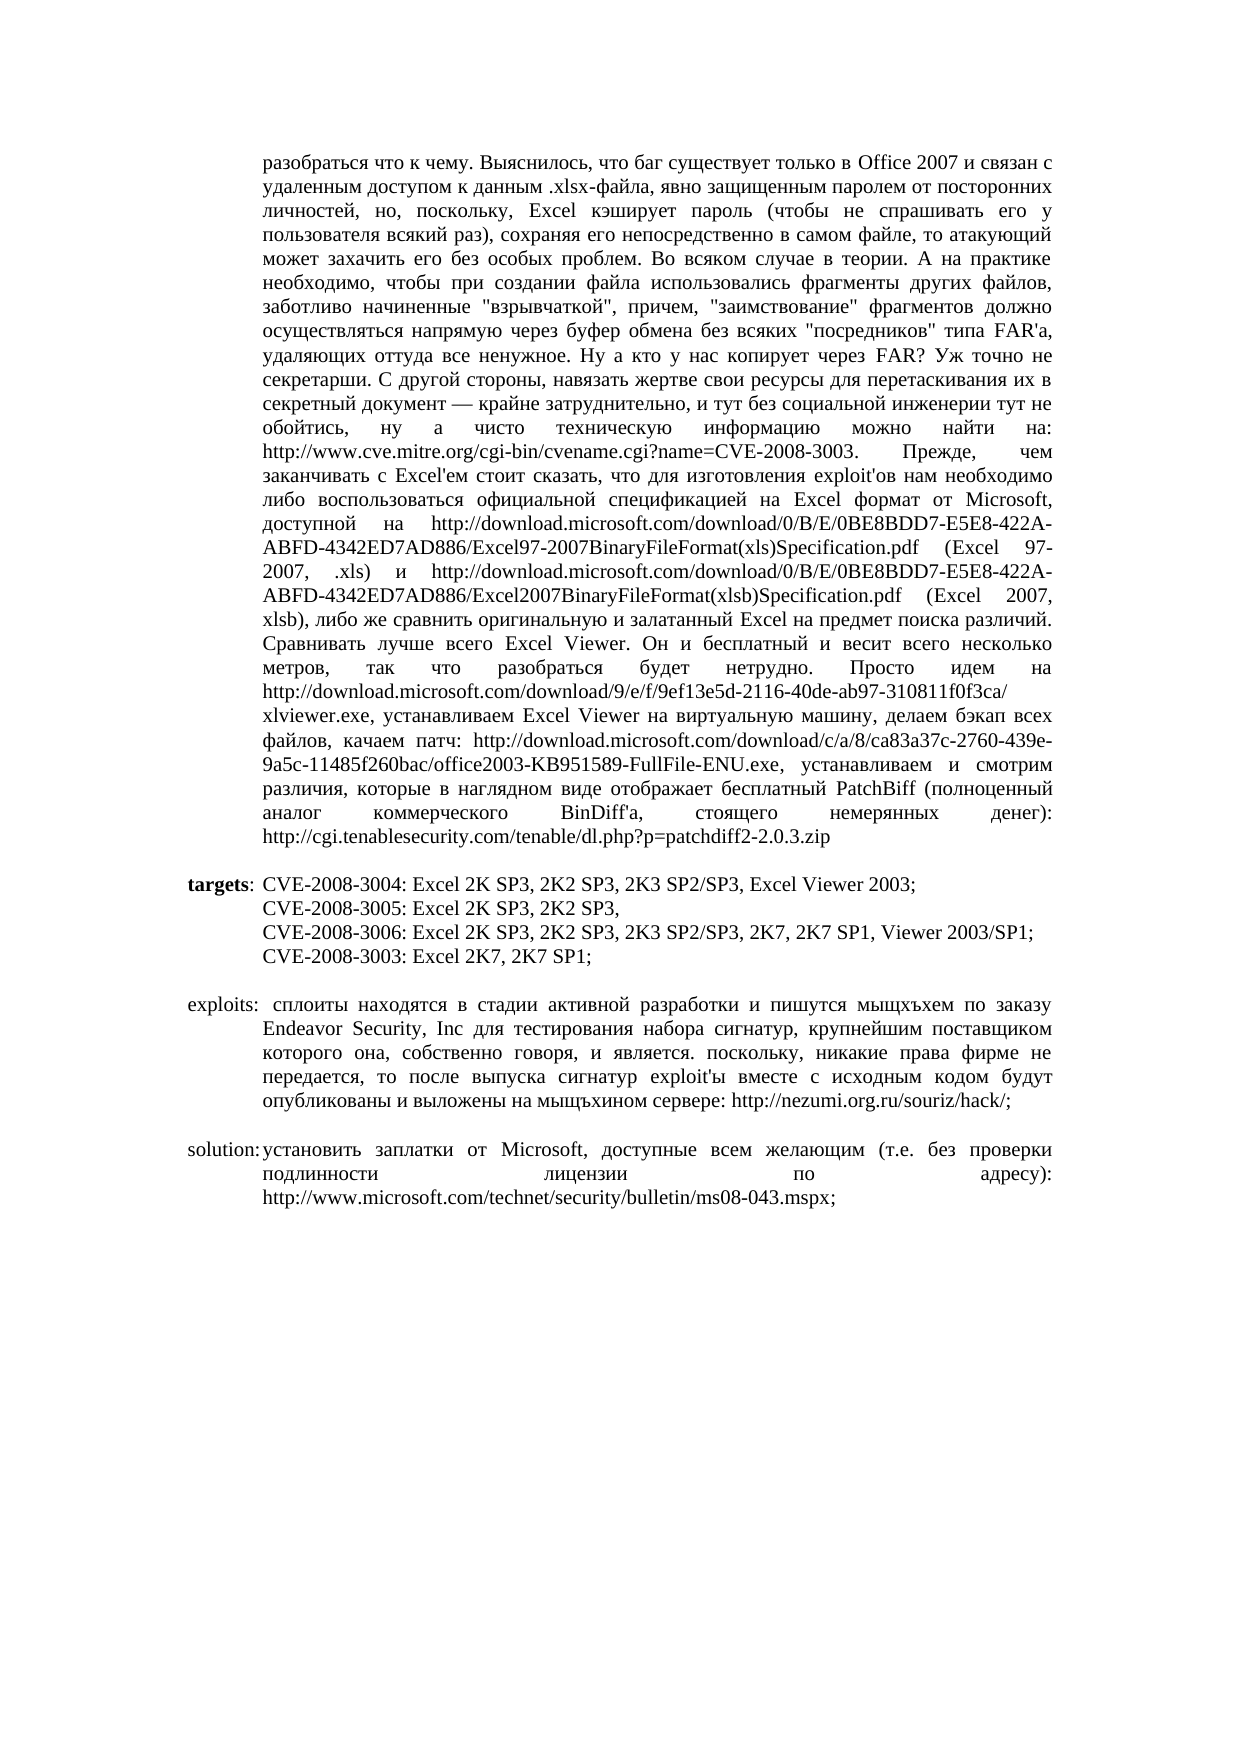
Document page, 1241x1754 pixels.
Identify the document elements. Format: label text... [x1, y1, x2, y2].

text solution: установить заплатки от Microsoft, доступные всем желающим (т.е. без проверки подлинности лицензии по адресу): http://www.microsoft.com/technet/security/bulletin/ms08-043.mspx; [187, 1137, 1053, 1209]
text exploits: сплоиты находятся в стадии активной разработки и пишутся мыщхъхем по заказу Endeavor Security, Inc для тестирования набора сигнатур, крупнейшим поставщиком которого она, собственно говоря, и является. поскольку, никакие права фирме не передается, то после выпуска сигнатур exploit'ы вместе с исходным кодом будут опубликованы и выложены на мыщъхином сервере: http://nezumi.org.ru/souriz/hack/; [187, 992, 1053, 1112]
text разобраться что к чему. Выяснилось, что баг существует только в Office 2007 и связан с удаленным доступом к данным .xlsx-файла, явно защищенным паролем от посторонних личностей, но, поскольку, Excel кэширует пароль (чтобы не спрашивать его у пользователя всякий раз), сохраняя его непосредственно в самом файле, то атакующий может захачить его без особых проблем. Во всяком случае в теории. А на практике необходимо, чтобы при создании файла использовались фрагменты других файлов, заботливо начиненные "взрывчаткой", причем, "заимствование" фрагментов должно осуществляться напрямую через буфер обмена без всяких "посредников" типа FAR'а, удаляющих оттуда все ненужное. Ну а кто у нас копирует через FAR? Уж точно не секретарши. С другой стороны, навязать жертве свои ресурсы для перетаскивания их в секретный документ — крайне затруднительно, и тут без социальной инженерии тут не обойтись, ну а чисто техническую информацию можно найти на: http://www.cve.mitre.org/cgi-bin/cvename.cgi?name=CVE-2008-3003. Прежде, чем заканчивать с Excel'ем стоит сказать, что для изготовления exploit'ов нам необходимо либо воспользоваться официальной спецификацией на Excel формат от Microsoft, доступной на http://download.microsoft.com/download/0/B/E/0BE8BDD7-E5E8-422A-ABFD-4342ED7AD886/Excel97-2007BinaryFileFormat(xls)Specification.pdf (Excel 97-2007, .xls) и http://download.microsoft.com/download/0/B/E/0BE8BDD7-E5E8-422A-ABFD-4342ED7AD886/Excel2007BinaryFileFormat(xlsb)Specification.pdf (Excel 2007, xlsb), либо же сравнить оригинальную и залатанный Excel на предмет поиска различий. Сравнивать лучше всего Excel Viewer. Он и бесплатный и весит всего несколько метров, так что разобраться будет нетрудно. Просто идем на http://download.microsoft.com/download/9/e/f/9ef13e5d-2116-40de-ab97-310811f0f3ca/xlviewer.exe, устанавливаем Excel Viewer на виртуальную машину, делаем бэкап всех файлов, качаем патч: http://download.microsoft.com/download/c/a/8/ca83a37c-2760-439e-9a5c-11485f260bac/office2003-KB951589-FullFile-ENU.exe, устанавливаем и смотрим различия, которые в наглядном виде отображает бесплатный PatchBiff (полноценный аналог коммерческого BinDiff'а, стоящего немерянных денег): http://cgi.tenablesecurity.com/tenable/dl.php?p=patchdiff2-2.0.3.zip [262, 150, 1053, 848]
text targets: CVE-2008-3004: Excel 2K SP3, 2K2 SP3, 2K3 SP2/SP3, Excel Viewer 2003; CVE-2008-3005: Excel 2K SP3, 2K2 SP3, CVE-2008-3006: Excel 2K SP3, 2K2 SP3, 2K3 SP2/SP3, 2K7, 2K7 SP1, Viewer 2003/SP1; CVE-2008-3003: Excel 2K7, 2K7 SP1; [187, 872, 1053, 968]
